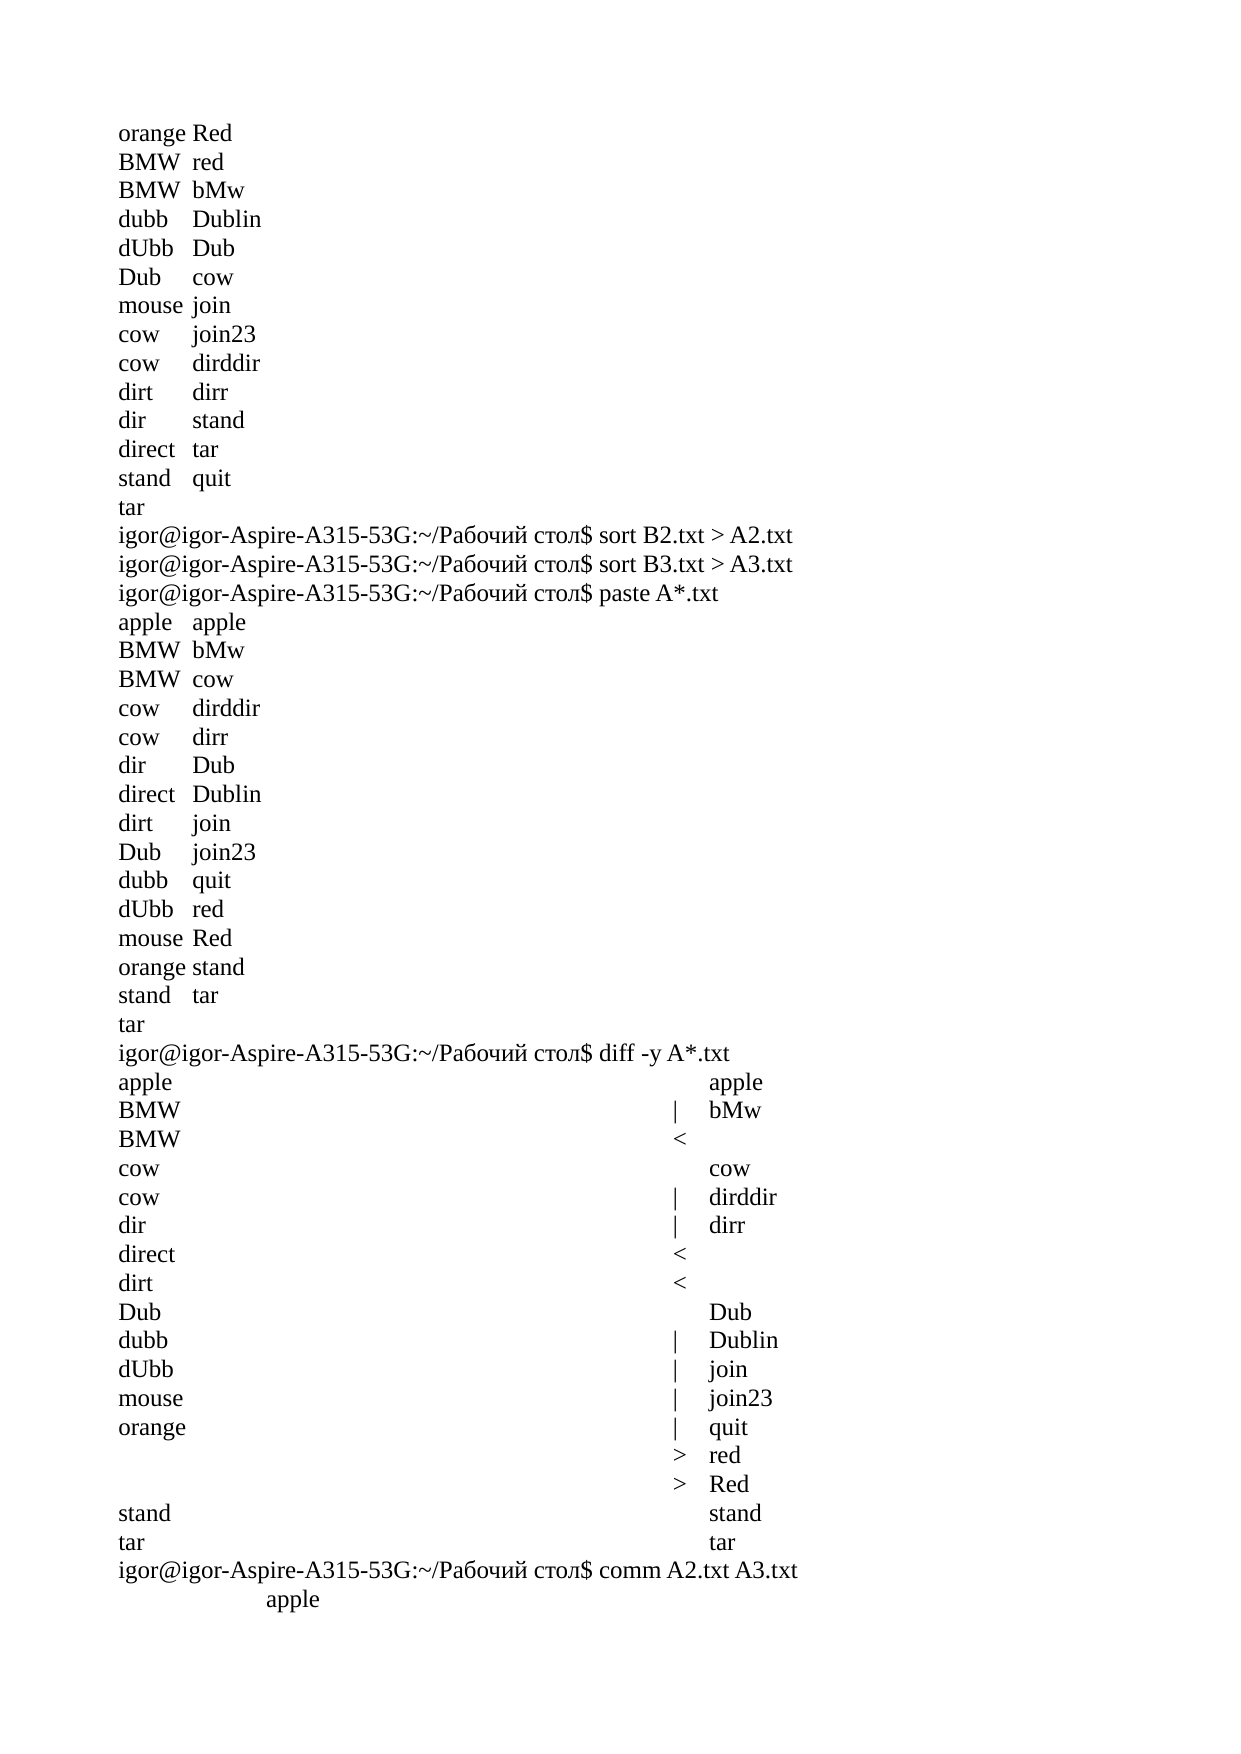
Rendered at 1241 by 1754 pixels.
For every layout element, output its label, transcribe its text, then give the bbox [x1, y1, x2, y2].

text BMW | bMw [118, 1096, 1122, 1124]
text orange Red [118, 118, 1122, 147]
text dubb Dublin [118, 204, 1122, 233]
text dirt dirr [118, 377, 1122, 406]
text direct tar [118, 434, 1122, 463]
text dubb quit [118, 866, 1122, 894]
text dUbb red [118, 894, 1122, 923]
text > Red [118, 1469, 1122, 1498]
text stand stand [118, 1498, 1122, 1527]
text stand tar [118, 981, 1122, 1009]
text dir Dub [118, 751, 1122, 779]
text dubb | Dublin [118, 1326, 1122, 1354]
text apple apple [118, 1067, 1122, 1096]
text tar [118, 492, 1122, 521]
text mouse | join23 [118, 1383, 1122, 1412]
text > red [118, 1441, 1122, 1469]
text mouse join [118, 291, 1122, 319]
text apple apple [118, 607, 1122, 636]
text dir stand [118, 406, 1122, 434]
text Dub cow [118, 262, 1122, 291]
text Dub join23 [118, 837, 1122, 866]
text orange | quit [118, 1412, 1122, 1441]
text cow join23 [118, 319, 1122, 348]
text direct < [118, 1239, 1122, 1268]
text igor@igor-Aspire-A315-53G:~/Рабочий стол$ sort B3.txt > A3.txt [118, 549, 1122, 578]
text dUbb Dub [118, 233, 1122, 262]
text igor@igor-Aspire-A315-53G:~/Рабочий стол$ sort B2.txt > A2.txt [118, 521, 1122, 549]
text cow dirr [118, 722, 1122, 751]
text cow dirddir [118, 693, 1122, 722]
text cow cow [118, 1153, 1122, 1182]
text apple [118, 1584, 1122, 1613]
text BMW < [118, 1124, 1122, 1153]
text cow | dirddir [118, 1182, 1122, 1211]
text orange stand [118, 952, 1122, 981]
text dirt < [118, 1268, 1122, 1297]
text BMW bMw [118, 176, 1122, 204]
text stand quit [118, 463, 1122, 492]
text dirt join [118, 808, 1122, 837]
text direct Dublin [118, 779, 1122, 808]
text BMW red [118, 147, 1122, 176]
text Dub Dub [118, 1297, 1122, 1326]
text igor@igor-Aspire-A315-53G:~/Рабочий стол$ comm A2.txt A3.txt [118, 1556, 1122, 1584]
text igor@igor-Aspire-A315-53G:~/Рабочий стол$ diff -y A*.txt [118, 1038, 1122, 1067]
text BMW cow [118, 664, 1122, 693]
text tar [118, 1009, 1122, 1038]
text igor@igor-Aspire-A315-53G:~/Рабочий стол$ paste A*.txt [118, 578, 1122, 607]
text mouse Red [118, 923, 1122, 952]
text tar tar [118, 1527, 1122, 1556]
text cow dirddir [118, 348, 1122, 377]
text dir | dirr [118, 1211, 1122, 1239]
text dUbb | join [118, 1354, 1122, 1383]
text BMW bMw [118, 636, 1122, 664]
